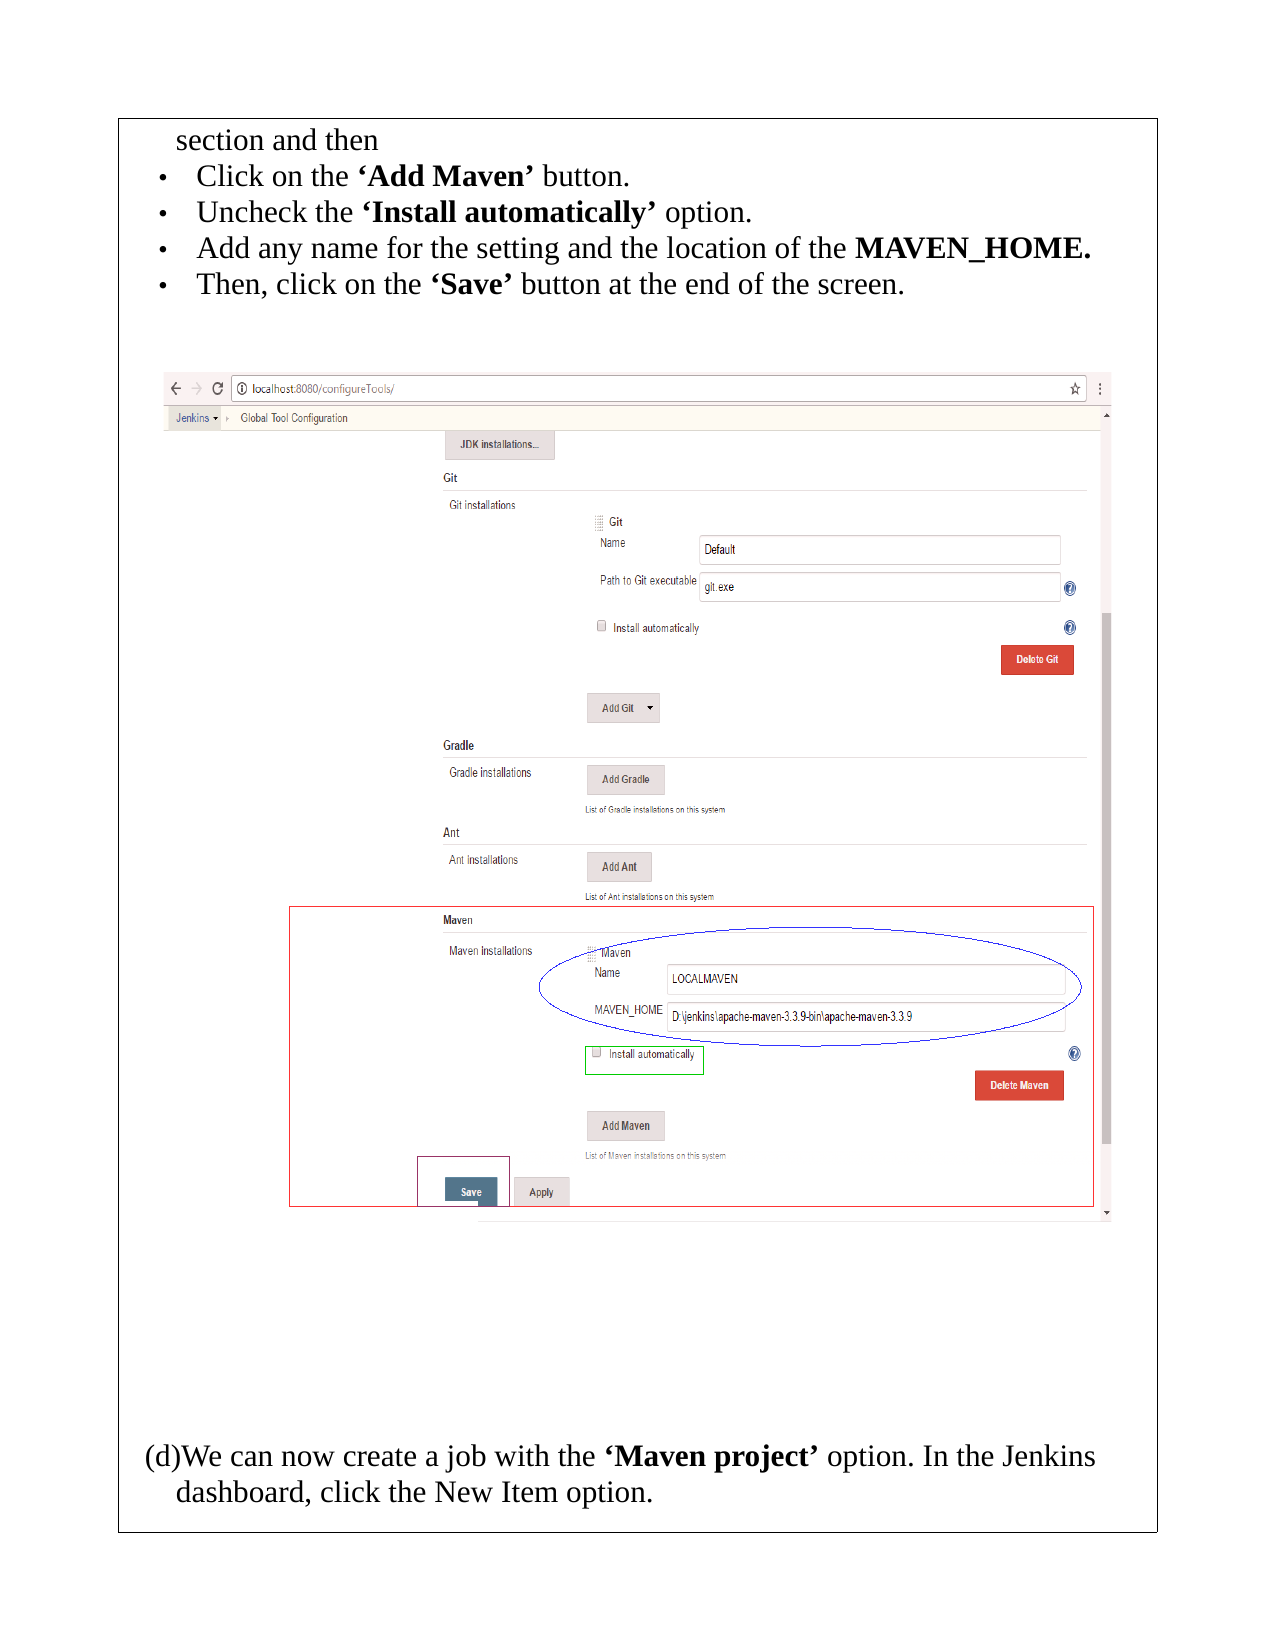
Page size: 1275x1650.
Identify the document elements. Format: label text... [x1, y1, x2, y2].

list Add any name for the setting and the location of the MAVEN_HOME. [159, 229, 1154, 265]
text section and then [121, 121, 1154, 157]
text (d)We can now create a job with the ‘Maven project’ option. In the Jenkins [121, 1437, 1154, 1473]
list Click on the ‘Add Maven’ button. [159, 157, 1154, 193]
picture [163, 372, 1112, 1222]
text dashboard, click the New Item option. [121, 1473, 1154, 1509]
list Uncheck the ‘Install automatically’ option. [159, 193, 1154, 229]
list Then, click on the ‘Save’ button at the end of the screen. [159, 265, 1154, 301]
